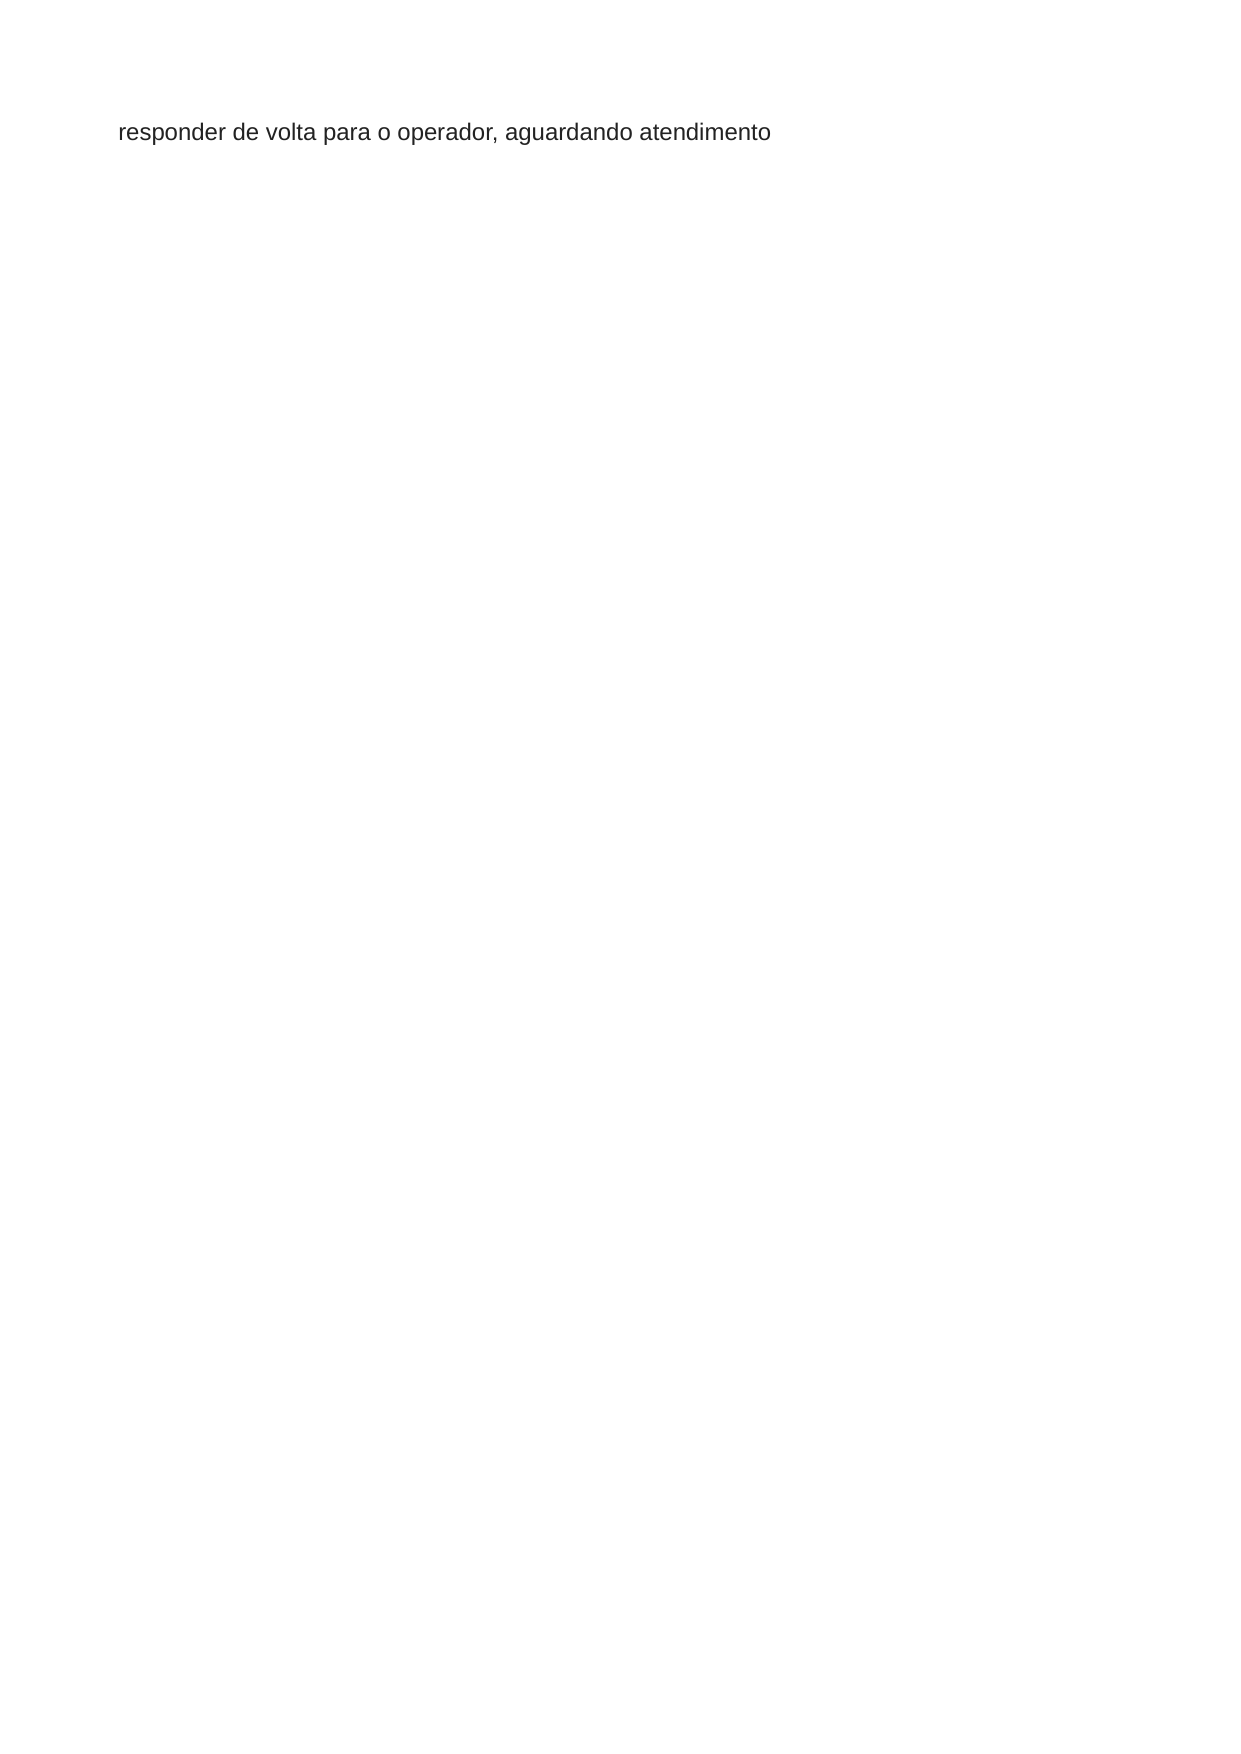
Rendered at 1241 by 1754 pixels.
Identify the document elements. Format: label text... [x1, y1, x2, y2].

text responder de volta para o operador, aguardando atendimento [118, 118, 1122, 146]
